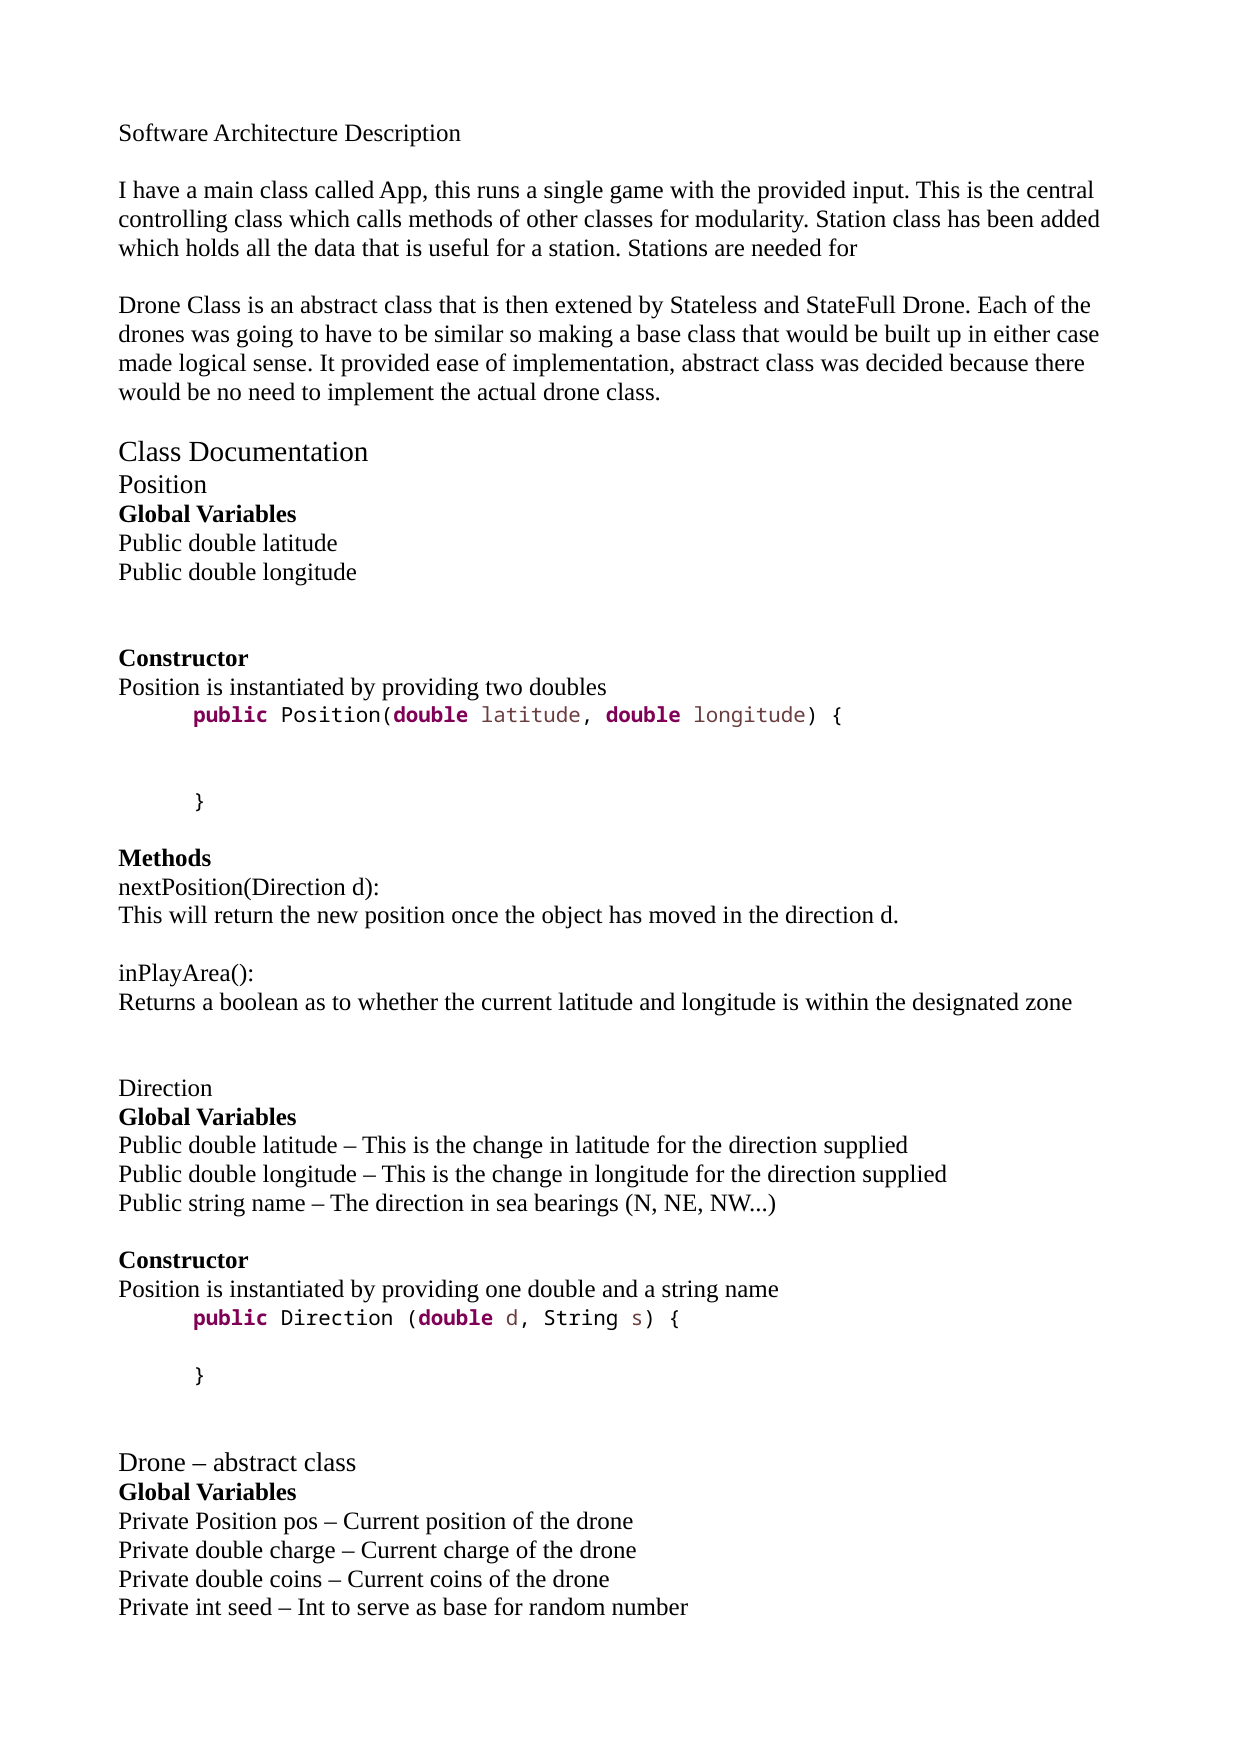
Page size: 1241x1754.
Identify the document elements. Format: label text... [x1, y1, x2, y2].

text Public double longitude [118, 557, 1122, 585]
text Public double latitude – This is the change in latitude for the direction supplied [118, 1131, 1122, 1159]
text Private double coins – Current coins of the drone [118, 1564, 1122, 1592]
text Global Variables [118, 1477, 1122, 1506]
text Position is instantiated by providing two doubles [118, 672, 1122, 700]
text Public string name – The direction in sea bearings (N, NE, NW...) [118, 1188, 1122, 1217]
text Private double charge – Current charge of the drone [118, 1535, 1122, 1564]
text I have a main class called App, this runs a single game with the provided input. This is the central controlling class which calls methods of other classes for modularity. Station class has been added which holds all the data that is useful for a station. Stations are needed for [118, 176, 1122, 262]
text Private Position pos – Current position of the drone [118, 1506, 1122, 1535]
text } [118, 1360, 1122, 1389]
text Private int seed – Int to serve as base for random number [118, 1592, 1122, 1621]
text Drone – abstract class [118, 1446, 1122, 1477]
text public Position(double latitude, double longitude) { [118, 700, 1122, 729]
text nextPosition(Direction d): [118, 872, 1122, 901]
text } [118, 786, 1122, 814]
text Constructor [118, 1246, 1122, 1274]
text Constructor [118, 643, 1122, 672]
text Position is instantiated by providing one double and a string name [118, 1274, 1122, 1303]
text Global Variables [118, 499, 1122, 528]
text inPlayArea(): [118, 958, 1122, 987]
text Drone Class is an abstract class that is then extened by Stateless and StateFull Drone. Each of the drones was going to have to be similar so making a base class that would be built up in either case made logical sense. It provided ease of implementation, abstract class was decided because there would be no need to implement the actual drone class. [118, 291, 1122, 406]
text Global Variables [118, 1102, 1122, 1131]
text Methods [118, 843, 1122, 872]
text This will return the new position once the object has moved in the direction d. [118, 901, 1122, 929]
text Public double longitude – This is the change in longitude for the direction supplied [118, 1159, 1122, 1188]
text Returns a boolean as to whether the current latitude and longitude is within the designated zone [118, 987, 1122, 1016]
text public Direction (double d, String s) { [118, 1303, 1122, 1332]
text Direction [118, 1073, 1122, 1102]
text Position [118, 468, 1122, 499]
text Public double latitude [118, 528, 1122, 557]
text Class Documentation [118, 434, 1122, 468]
text Software Architecture Description [118, 118, 1122, 147]
